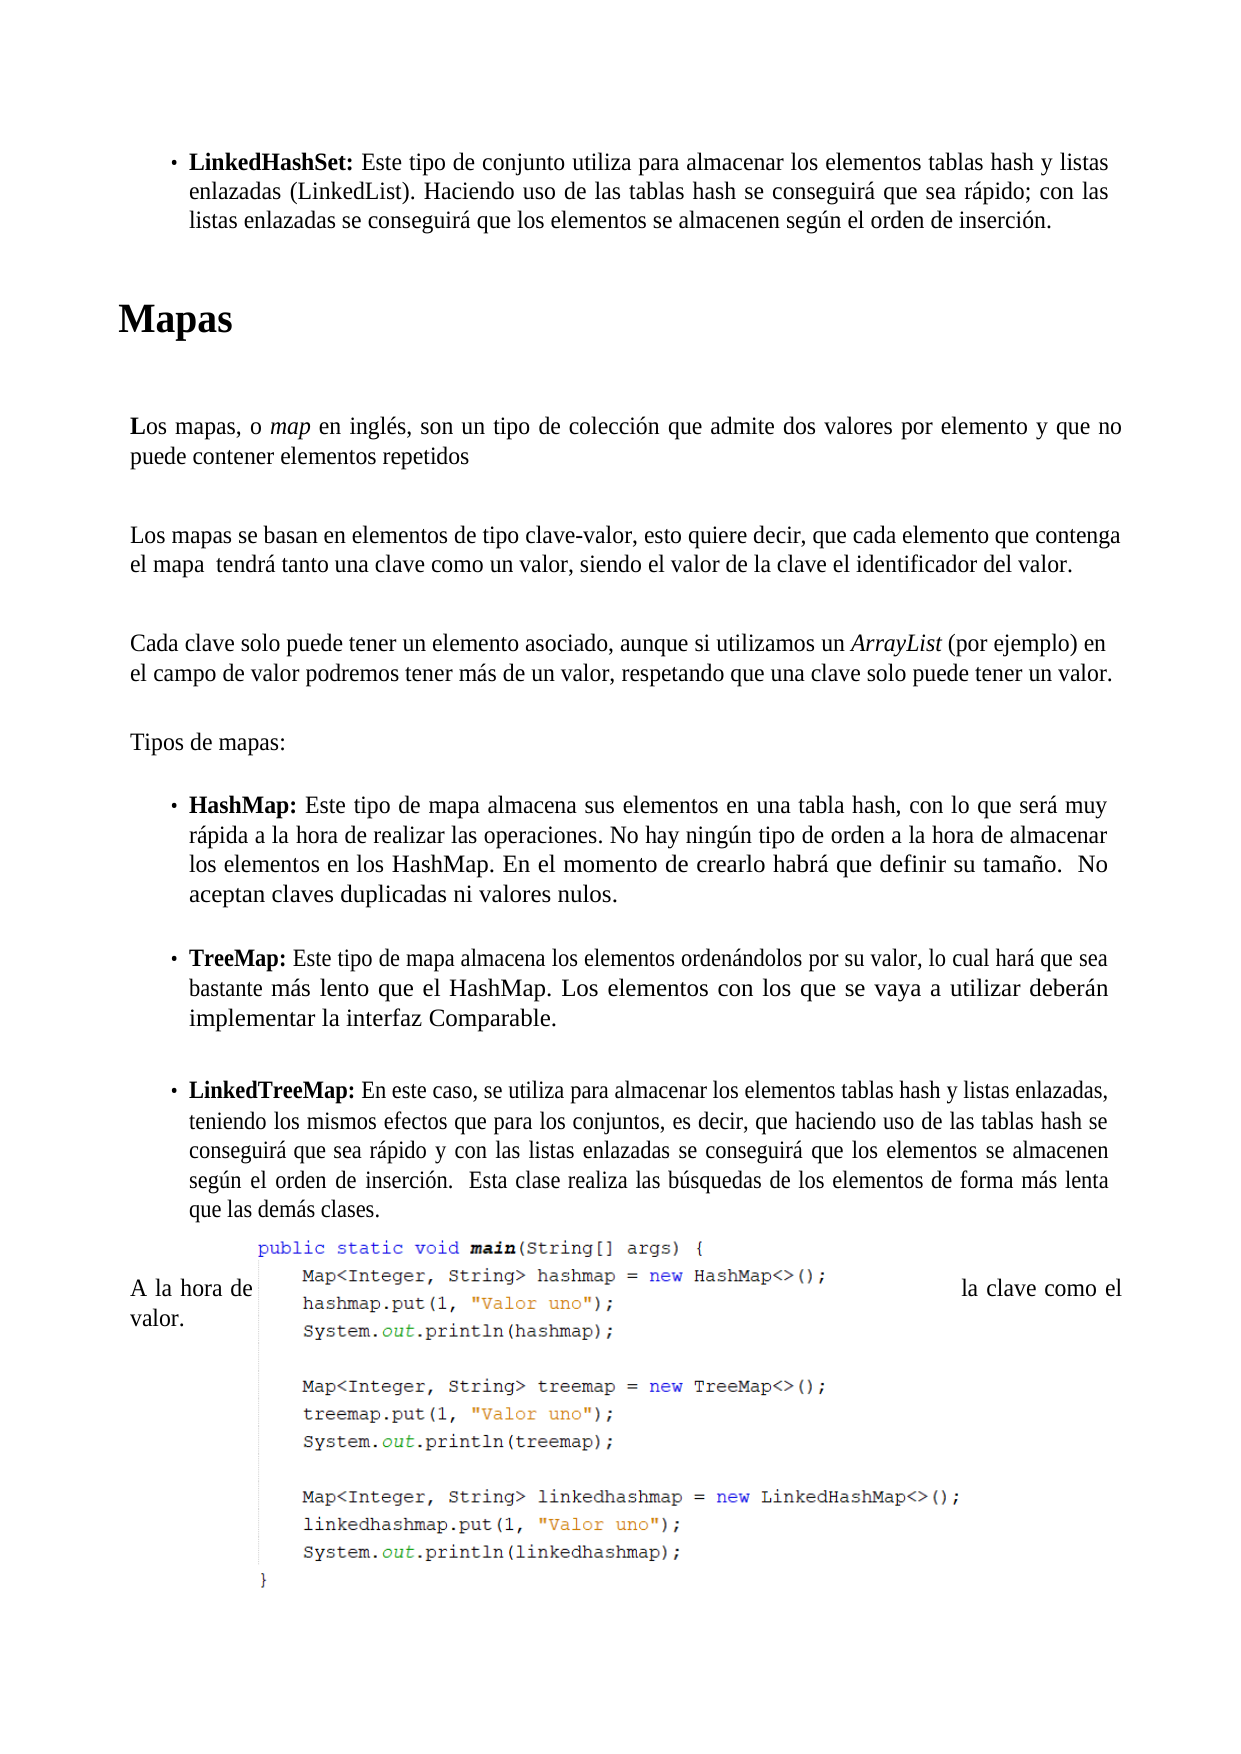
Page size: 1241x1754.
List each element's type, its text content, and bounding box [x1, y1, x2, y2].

picture [252, 1236, 961, 1592]
text A la hora de crear un mapa habrá que indicarle el tipo de elemento que tendrá tanto la clave como el valor. [961, 1273, 1123, 1332]
text Los mapas, o map en inglés, son un tipo de colección que admite dos valores por elemento y que no puede contener elementos repetidos [130, 411, 1123, 470]
list HashMap: Este tipo de mapa almacena sus elementos en una tabla hash, con lo que será muy rápida a la hora de realizar las operaciones. No hay ningún tipo de orden a la hora de almacenar los elementos en los HashMap. En el momento de crearlo habrá que definir su tamaño. No aceptan claves duplicadas ni valores nulos. [170, 790, 1109, 908]
list LinkedHashSet: Este tipo de conjunto utiliza para almacenar los elementos tablas hash y listas enlazadas (LinkedList). Haciendo uso de las tablas hash se conseguirá que sea rápido; con las listas enlazadas se conseguirá que los elementos se almacenen según el orden de inserción. [170, 147, 1109, 234]
text Cada clave solo puede tener un elemento asociado, aunque si utilizamos un ArrayList (por ejemplo) en el campo de valor podremos tener más de un valor, respetando que una clave solo puede tener un valor. [130, 628, 1123, 687]
subtitle Mapas [118, 293, 1111, 341]
text Los mapas se basan en elementos de tipo clave-valor, esto quiere decir, que cada elemento que contenga el mapa tendrá tanto una clave como un valor, siendo el valor de la clave el identificador del valor. [130, 520, 1123, 578]
list TreeMap: Este tipo de mapa almacena los elementos ordenándolos por su valor, lo cual hará que sea bastante más lento que el HashMap. Los elementos con los que se vaya a utilizar deberán implementar la interfaz Comparable. [170, 943, 1109, 1031]
list LinkedTreeMap: En este caso, se utiliza para almacenar los elementos tablas hash y listas enlazadas, teniendo los mismos efectos que para los conjuntos, es decir, que haciendo uso de las tablas hash se conseguirá que sea rápido y con las listas enlazadas se conseguirá que los elementos se almacenen según el orden de inserción. Esta clase realiza las búsquedas de los elementos de forma más lenta que las demás clases. [170, 1075, 1109, 1223]
text Tipos de mapas: [130, 727, 1123, 756]
text A la hora de crear un mapa habrá que indicarle el tipo de elemento que tendrá tanto la clave como el valor. [130, 1273, 252, 1332]
